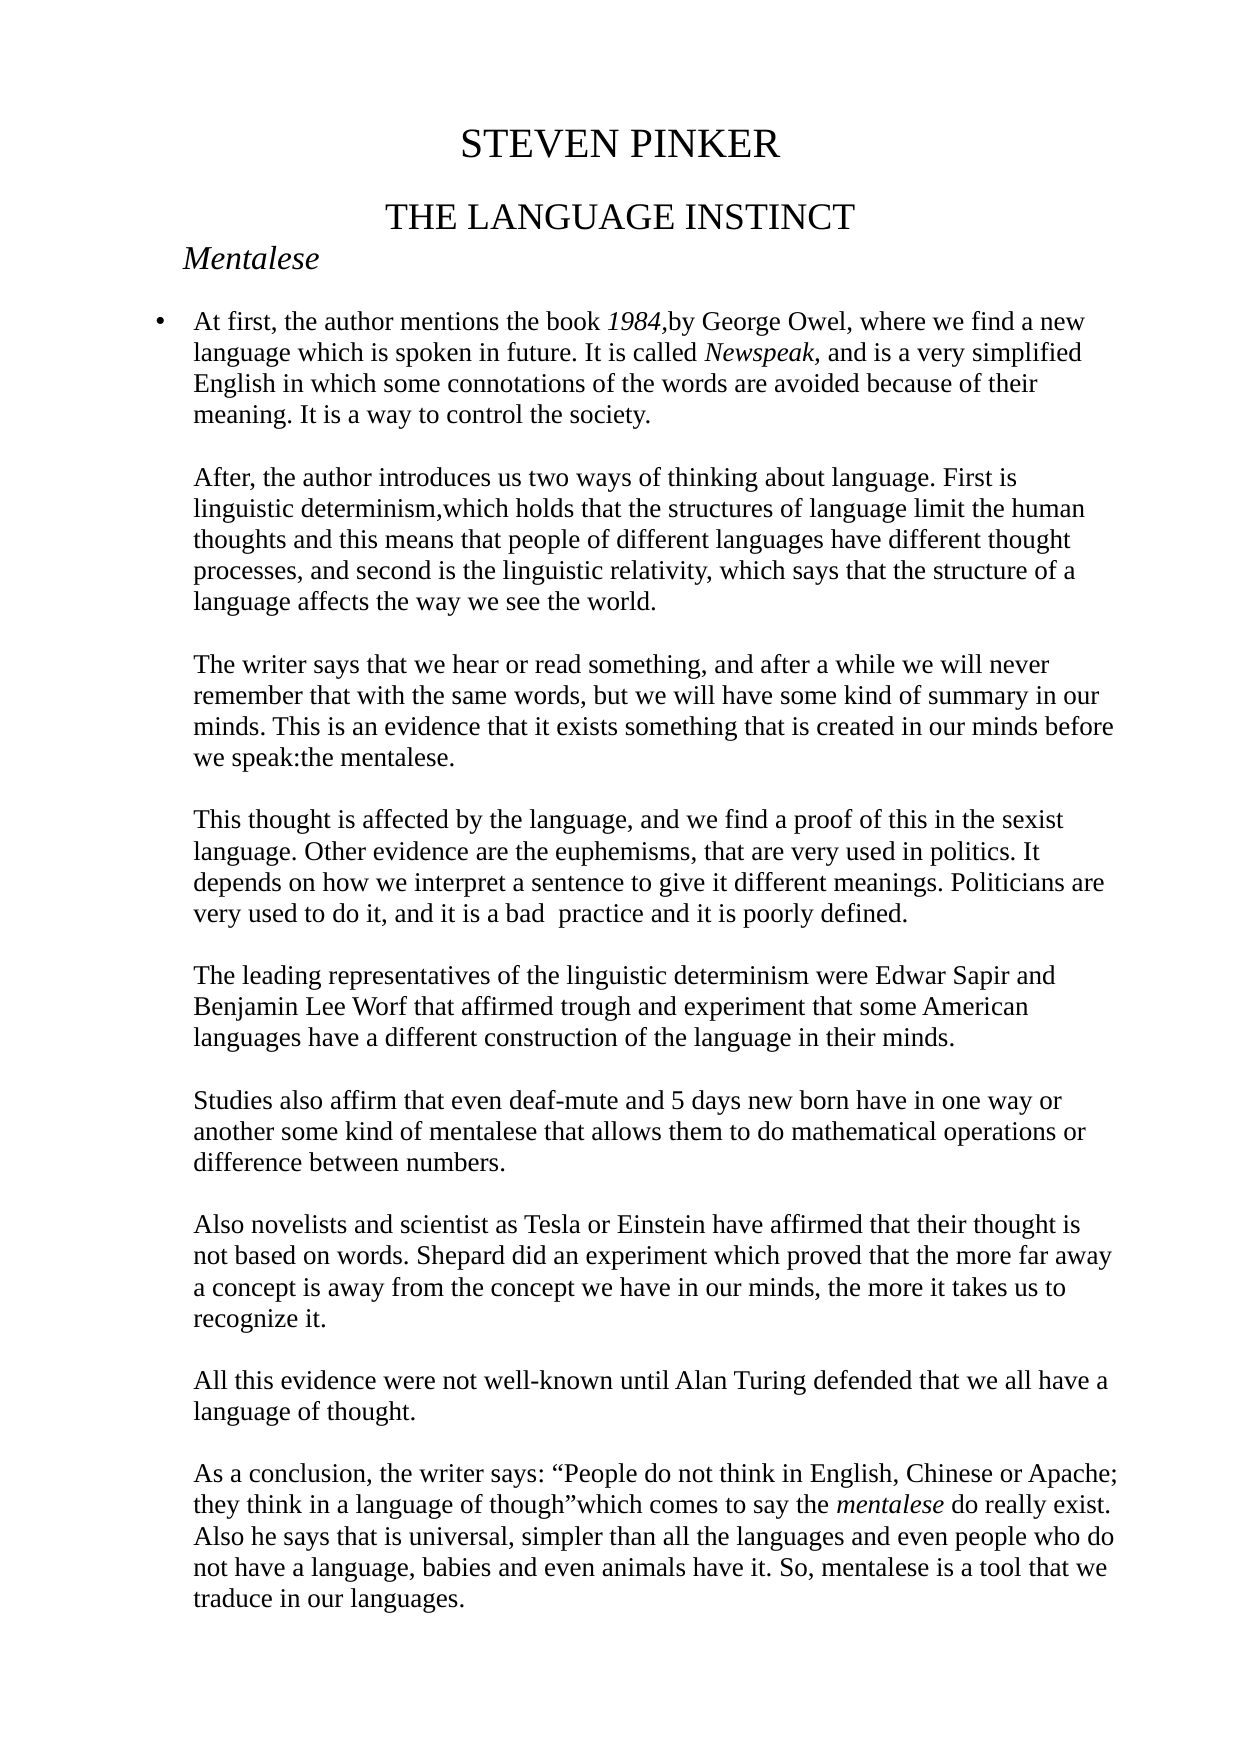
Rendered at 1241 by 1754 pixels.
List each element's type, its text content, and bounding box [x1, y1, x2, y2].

list After, the author introduces us two ways of thinking about language. First is linguistic determinism,which holds that the structures of language limit the human thoughts and this means that people of different languages have different thought processes, and second is the linguistic relativity, which says that the structure of a language affects the way we see the world. [156, 461, 1122, 617]
list All this evidence were not well-known until Alan Turing defended that we all have a language of thought. [156, 1364, 1122, 1426]
list As a conclusion, the writer says: “People do not think in English, Chinese or Apache; they think in a language of though”which comes to say the mentalese do really exist. Also he says that is universal, simpler than all the languages and even people who do not have a language, babies and even animals have it. So, mentalese is a tool that we traduce in our languages. [156, 1457, 1122, 1613]
text THE LANGUAGE INSTINCT [118, 195, 1122, 238]
list The writer says that we hear or read something, and after a while we will never remember that with the same words, but we will have some kind of summary in our minds. This is an evidence that it exists something that is created in our minds before we speak:the mentalese. [156, 648, 1122, 772]
list The leading representatives of the linguistic determinism were Edwar Sapir and Benjamin Lee Worf that affirmed trough and experiment that some American languages have a different construction of the language in their minds. [156, 959, 1122, 1053]
list Studies also affirm that even deaf-mute and 5 days new born have in one way or another some kind of mentalese that allows them to do mathematical operations or difference between numbers. [156, 1084, 1122, 1177]
text STEVEN PINKER [118, 118, 1122, 166]
list This thought is affected by the language, and we find a proof of this in the sexist language. Other evidence are the euphemisms, that are very used in politics. It depends on how we interpret a sentence to give it different meanings. Politicians are very used to do it, and it is a bad practice and it is poorly defined. [156, 803, 1122, 928]
list At first, the author mentions the book 1984,by George Owel, where we find a new language which is spoken in future. It is called Newspeak, and is a very simplified English in which some connotations of the words are avoided because of their meaning. It is a way to control the society. [156, 305, 1122, 430]
list Also novelists and scientist as Tesla or Einstein have affirmed that their thought is not based on words. Shepard did an experiment which proved that the more far away a concept is away from the concept we have in our minds, the more it takes us to recognize it. [156, 1208, 1122, 1333]
text Mentalese [118, 238, 1122, 276]
